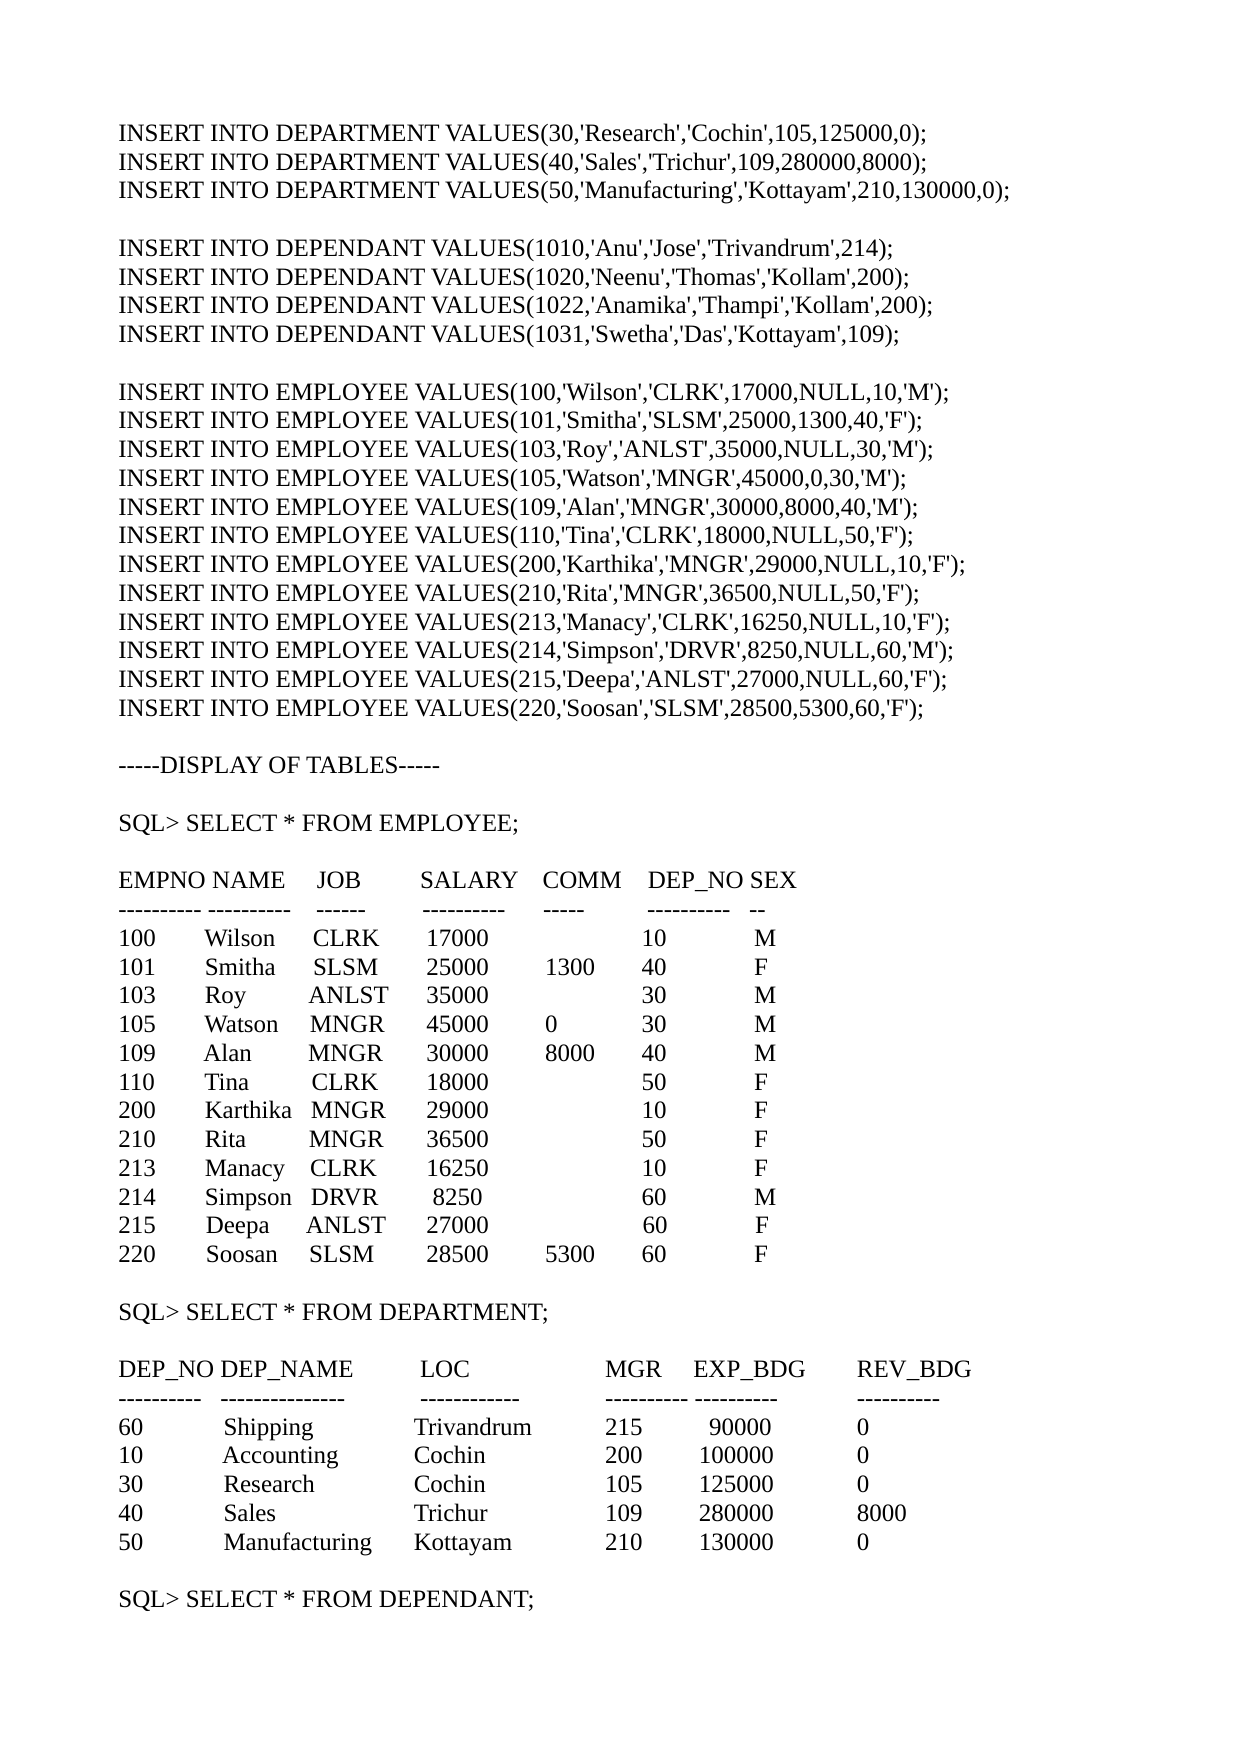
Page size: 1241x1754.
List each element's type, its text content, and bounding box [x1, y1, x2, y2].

text INSERT INTO EMPLOYEE VALUES(213,'Manacy','CLRK',16250,NULL,10,'F'); [118, 607, 1122, 636]
text 220 Soosan SLSM 28500 5300 60 F [118, 1239, 1122, 1268]
text INSERT INTO EMPLOYEE VALUES(210,'Rita','MNGR',36500,NULL,50,'F'); [118, 578, 1122, 607]
text 50 Manufacturing Kottayam 210 130000 0 [118, 1527, 1122, 1556]
text INSERT INTO EMPLOYEE VALUES(214,'Simpson','DRVR',8250,NULL,60,'M'); [118, 636, 1122, 664]
text INSERT INTO DEPARTMENT VALUES(30,'Research','Cochin',105,125000,0); [118, 118, 1122, 147]
text INSERT INTO DEPENDANT VALUES(1031,'Swetha','Das','Kottayam',109); [118, 319, 1122, 348]
text 30 Research Cochin 105 125000 0 [118, 1469, 1122, 1498]
text 210 Rita MNGR 36500 50 F [118, 1124, 1122, 1153]
text 213 Manacy CLRK 16250 10 F [118, 1153, 1122, 1182]
text INSERT INTO EMPLOYEE VALUES(100,'Wilson','CLRK',17000,NULL,10,'M'); [118, 377, 1122, 406]
text INSERT INTO EMPLOYEE VALUES(101,'Smitha','SLSM',25000,1300,40,'F'); [118, 406, 1122, 434]
text 109 Alan MNGR 30000 8000 40 M [118, 1038, 1122, 1067]
text SQL> SELECT * FROM DEPARTMENT; [118, 1297, 1122, 1326]
text ---------- --------------- ------------ ---------- ---------- ---------- [118, 1383, 1122, 1412]
text 103 Roy ANLST 35000 30 M [118, 981, 1122, 1009]
text 101 Smitha SLSM 25000 1300 40 F [118, 952, 1122, 981]
text 60 Shipping Trivandrum 215 90000 0 [118, 1412, 1122, 1441]
text -----DISPLAY OF TABLES----- [118, 751, 1122, 779]
text INSERT INTO DEPENDANT VALUES(1010,'Anu','Jose','Trivandrum',214); [118, 233, 1122, 262]
text INSERT INTO EMPLOYEE VALUES(215,'Deepa','ANLST',27000,NULL,60,'F'); [118, 664, 1122, 693]
text ---------- ---------- ------ ---------- ----- ---------- -- [118, 894, 1122, 923]
text INSERT INTO EMPLOYEE VALUES(105,'Watson','MNGR',45000,0,30,'M'); [118, 463, 1122, 492]
text INSERT INTO EMPLOYEE VALUES(200,'Karthika','MNGR',29000,NULL,10,'F'); [118, 549, 1122, 578]
text SQL> SELECT * FROM EMPLOYEE; [118, 808, 1122, 837]
text INSERT INTO EMPLOYEE VALUES(109,'Alan','MNGR',30000,8000,40,'M'); [118, 492, 1122, 521]
text 214 Simpson DRVR 8250 60 M [118, 1182, 1122, 1211]
text 10 Accounting Cochin 200 100000 0 [118, 1441, 1122, 1469]
text 100 Wilson CLRK 17000 10 M [118, 923, 1122, 952]
text 40 Sales Trichur 109 280000 8000 [118, 1498, 1122, 1527]
text INSERT INTO EMPLOYEE VALUES(220,'Soosan','SLSM',28500,5300,60,'F'); [118, 693, 1122, 722]
text 110 Tina CLRK 18000 50 F [118, 1067, 1122, 1096]
text INSERT INTO DEPARTMENT VALUES(40,'Sales','Trichur',109,280000,8000); [118, 147, 1122, 176]
text INSERT INTO EMPLOYEE VALUES(110,'Tina','CLRK',18000,NULL,50,'F'); [118, 521, 1122, 549]
text EMPNO NAME JOB SALARY COMM DEP_NO SEX [118, 866, 1122, 894]
text 200 Karthika MNGR 29000 10 F [118, 1096, 1122, 1124]
text INSERT INTO EMPLOYEE VALUES(103,'Roy','ANLST',35000,NULL,30,'M'); [118, 434, 1122, 463]
text 215 Deepa ANLST 27000 60 F [118, 1211, 1122, 1239]
text SQL> SELECT * FROM DEPENDANT; [118, 1584, 1122, 1613]
text INSERT INTO DEPARTMENT VALUES(50,'Manufacturing','Kottayam',210,130000,0); [118, 176, 1122, 204]
text INSERT INTO DEPENDANT VALUES(1020,'Neenu','Thomas','Kollam',200); [118, 262, 1122, 291]
text DEP_NO DEP_NAME LOC MGR EXP_BDG REV_BDG [118, 1354, 1122, 1383]
text 105 Watson MNGR 45000 0 30 M [118, 1009, 1122, 1038]
text INSERT INTO DEPENDANT VALUES(1022,'Anamika','Thampi','Kollam',200); [118, 291, 1122, 319]
